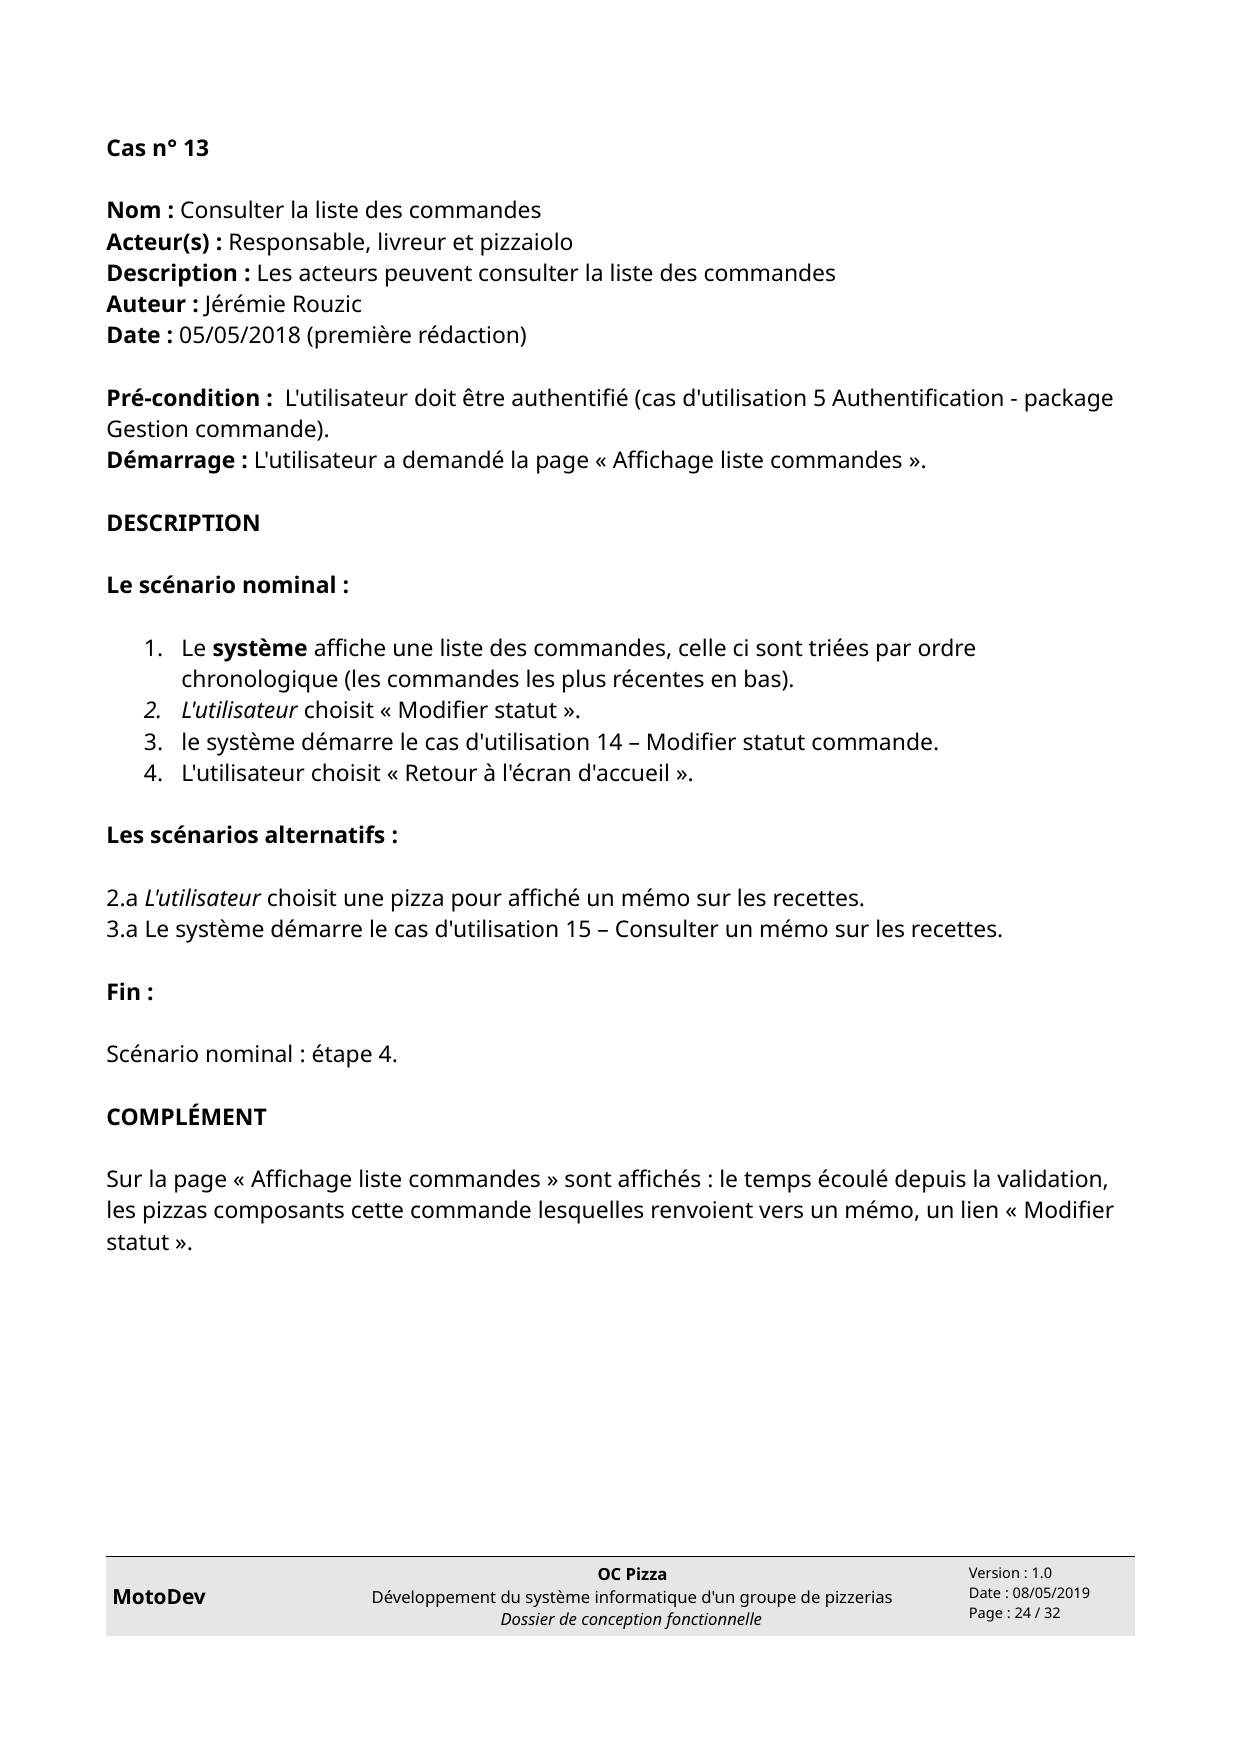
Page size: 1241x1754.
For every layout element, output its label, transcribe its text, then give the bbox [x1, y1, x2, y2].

text Scénario nominal : étape 4. [106, 1038, 1134, 1069]
text Sur la page « Affichage liste commandes » sont affichés : le temps écoulé depuis la validation, les pizzas composants cette commande lesquelles renvoient vers un mémo, un lien « Modifier statut ». [106, 1163, 1134, 1257]
text Le scénario nominal : [106, 569, 1134, 600]
text Fin : [106, 975, 1134, 1007]
text COMPLÉMENT [106, 1100, 1134, 1132]
list L'utilisateur choisit « Retour à l'écran d'accueil ». [144, 757, 1134, 788]
text Auteur : Jérémie Rouzic [106, 288, 1134, 319]
text Nom : Consulter la liste des commandes [106, 194, 1134, 225]
list Le système affiche une liste des commandes, celle ci sont triées par ordre chronologique (les commandes les plus récentes en bas). [144, 632, 1134, 694]
text Acteur(s) : Responsable, livreur et pizzaiolo [106, 225, 1134, 257]
text Pré-condition : L'utilisateur doit être authentifié (cas d'utilisation 5 Authentification - package Gestion commande). [106, 382, 1134, 444]
list le système démarre le cas d'utilisation 14 – Modifier statut commande. [144, 725, 1134, 757]
text Les scénarios alternatifs : [106, 819, 1134, 850]
text Démarrage : L'utilisateur a demandé la page « Affichage liste commandes ». [106, 444, 1134, 475]
text Date : 05/05/2018 (première rédaction) [106, 319, 1134, 350]
text Cas n° 13 [106, 132, 1134, 163]
text 2.a L'utilisateur choisit une pizza pour affiché un mémo sur les recettes. [106, 882, 1134, 913]
text Description : Les acteurs peuvent consulter la liste des commandes [106, 257, 1134, 288]
text 3.a Le système démarre le cas d'utilisation 15 – Consulter un mémo sur les recettes. [106, 913, 1134, 944]
text DESCRIPTION [106, 507, 1134, 538]
list L'utilisateur choisit « Modifier statut ». [144, 694, 1134, 725]
